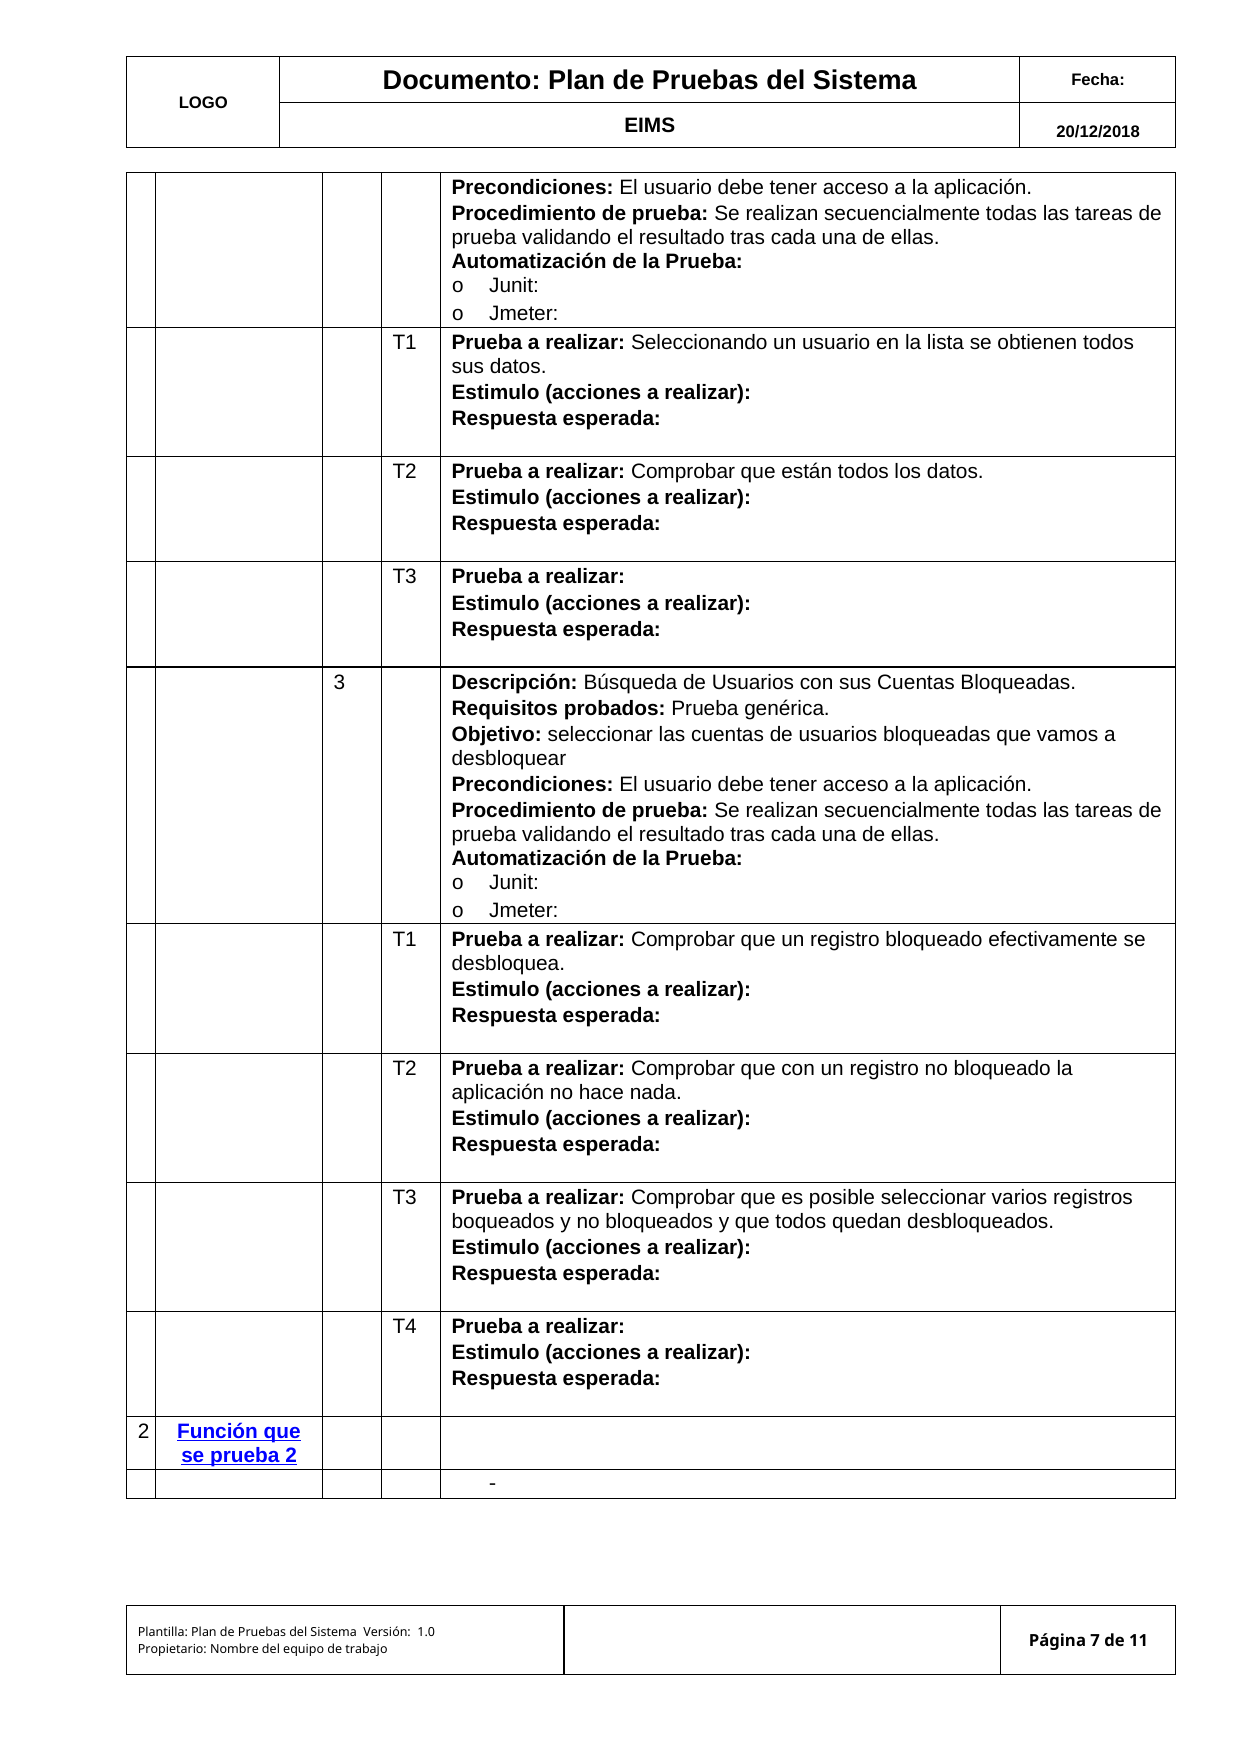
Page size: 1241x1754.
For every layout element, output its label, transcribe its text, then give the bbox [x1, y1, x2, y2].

table_cell [127, 457, 155, 561]
table_cell [382, 1470, 440, 1498]
table_cell [127, 173, 155, 327]
table_cell [127, 1183, 155, 1311]
table_cell [323, 1183, 381, 1311]
table_cell [323, 562, 381, 666]
table_cell T2 [382, 457, 440, 561]
table_cell Descripción: Búsqueda de Usuarios con sus Cuentas Bloqueadas. Requisitos probados: Prueba genérica. Objetivo: seleccionar las cuentas de usuarios bloqueadas que vamos a desbloquear Precondiciones: El usuario debe tener acceso a la aplicación. Procedimiento de prueba: Se realizan secuencialmente todas las tareas de prueba validando el resultado tras cada una de ellas. Automatización de la Prueba: Junit: Jmeter: [441, 668, 1175, 923]
table_cell [156, 1054, 322, 1182]
table_cell [323, 173, 381, 327]
table_cell [156, 328, 322, 456]
table_cell T2 [382, 1054, 440, 1182]
table_cell [323, 1312, 381, 1416]
table_cell [156, 173, 322, 327]
table_cell [323, 328, 381, 456]
table_cell [127, 1470, 155, 1498]
table_cell [382, 668, 440, 923]
table_cell [127, 924, 155, 1052]
table_cell [382, 1417, 440, 1469]
table_cell [156, 1183, 322, 1311]
table_cell [323, 457, 381, 561]
table_cell T1 [382, 328, 440, 456]
table_cell T3 [382, 562, 440, 666]
table_cell Prueba a realizar: Comprobar que es posible seleccionar varios registros boqueados y no bloqueados y que todos quedan desbloqueados. Estimulo (acciones a realizar): Respuesta esperada: [441, 1183, 1175, 1311]
table_cell T1 [382, 924, 440, 1052]
table_cell [323, 1470, 381, 1498]
table_cell [156, 562, 322, 666]
table_cell Prueba a realizar: Estimulo (acciones a realizar): Respuesta esperada: [441, 1312, 1175, 1416]
table_cell [323, 1054, 381, 1182]
table_cell [156, 1312, 322, 1416]
table_cell T3 [382, 1183, 440, 1311]
table_cell [127, 1054, 155, 1182]
table_cell [323, 1417, 381, 1469]
table_cell Precondiciones: El usuario debe tener acceso a la aplicación. Procedimiento de prueba: Se realizan secuencialmente todas las tareas de prueba validando el resultado tras cada una de ellas. Automatización de la Prueba: Junit: Jmeter: [441, 173, 1175, 327]
table_cell Prueba a realizar: Seleccionando un usuario en la lista se obtienen todos sus datos. Estimulo (acciones a realizar): Respuesta esperada: [441, 328, 1175, 456]
table_cell Función que se prueba 2 [156, 1417, 322, 1469]
table_cell [323, 924, 381, 1052]
table_cell [156, 668, 322, 923]
table_cell [156, 1470, 322, 1498]
table_cell [127, 562, 155, 666]
table_cell Prueba a realizar: Comprobar que con un registro no bloqueado la aplicación no hace nada. Estimulo (acciones a realizar): Respuesta esperada: [441, 1054, 1175, 1182]
table_cell [127, 668, 155, 923]
table_cell [127, 1312, 155, 1416]
table_cell Prueba a realizar: Comprobar que un registro bloqueado efectivamente se desbloquea. Estimulo (acciones a realizar): Respuesta esperada: [441, 924, 1175, 1052]
table_cell T4 [382, 1312, 440, 1416]
table_cell [441, 1470, 1175, 1498]
table_cell Prueba a realizar: Comprobar que están todos los datos. Estimulo (acciones a realizar): Respuesta esperada: [441, 457, 1175, 561]
table_cell Prueba a realizar: Estimulo (acciones a realizar): Respuesta esperada: [441, 562, 1175, 666]
table_cell 3 [323, 668, 381, 923]
table_cell [156, 457, 322, 561]
table_cell [127, 328, 155, 456]
table_cell [156, 924, 322, 1052]
table_cell [382, 173, 440, 327]
table_cell [441, 1417, 1175, 1469]
table_cell 2 [127, 1417, 155, 1469]
